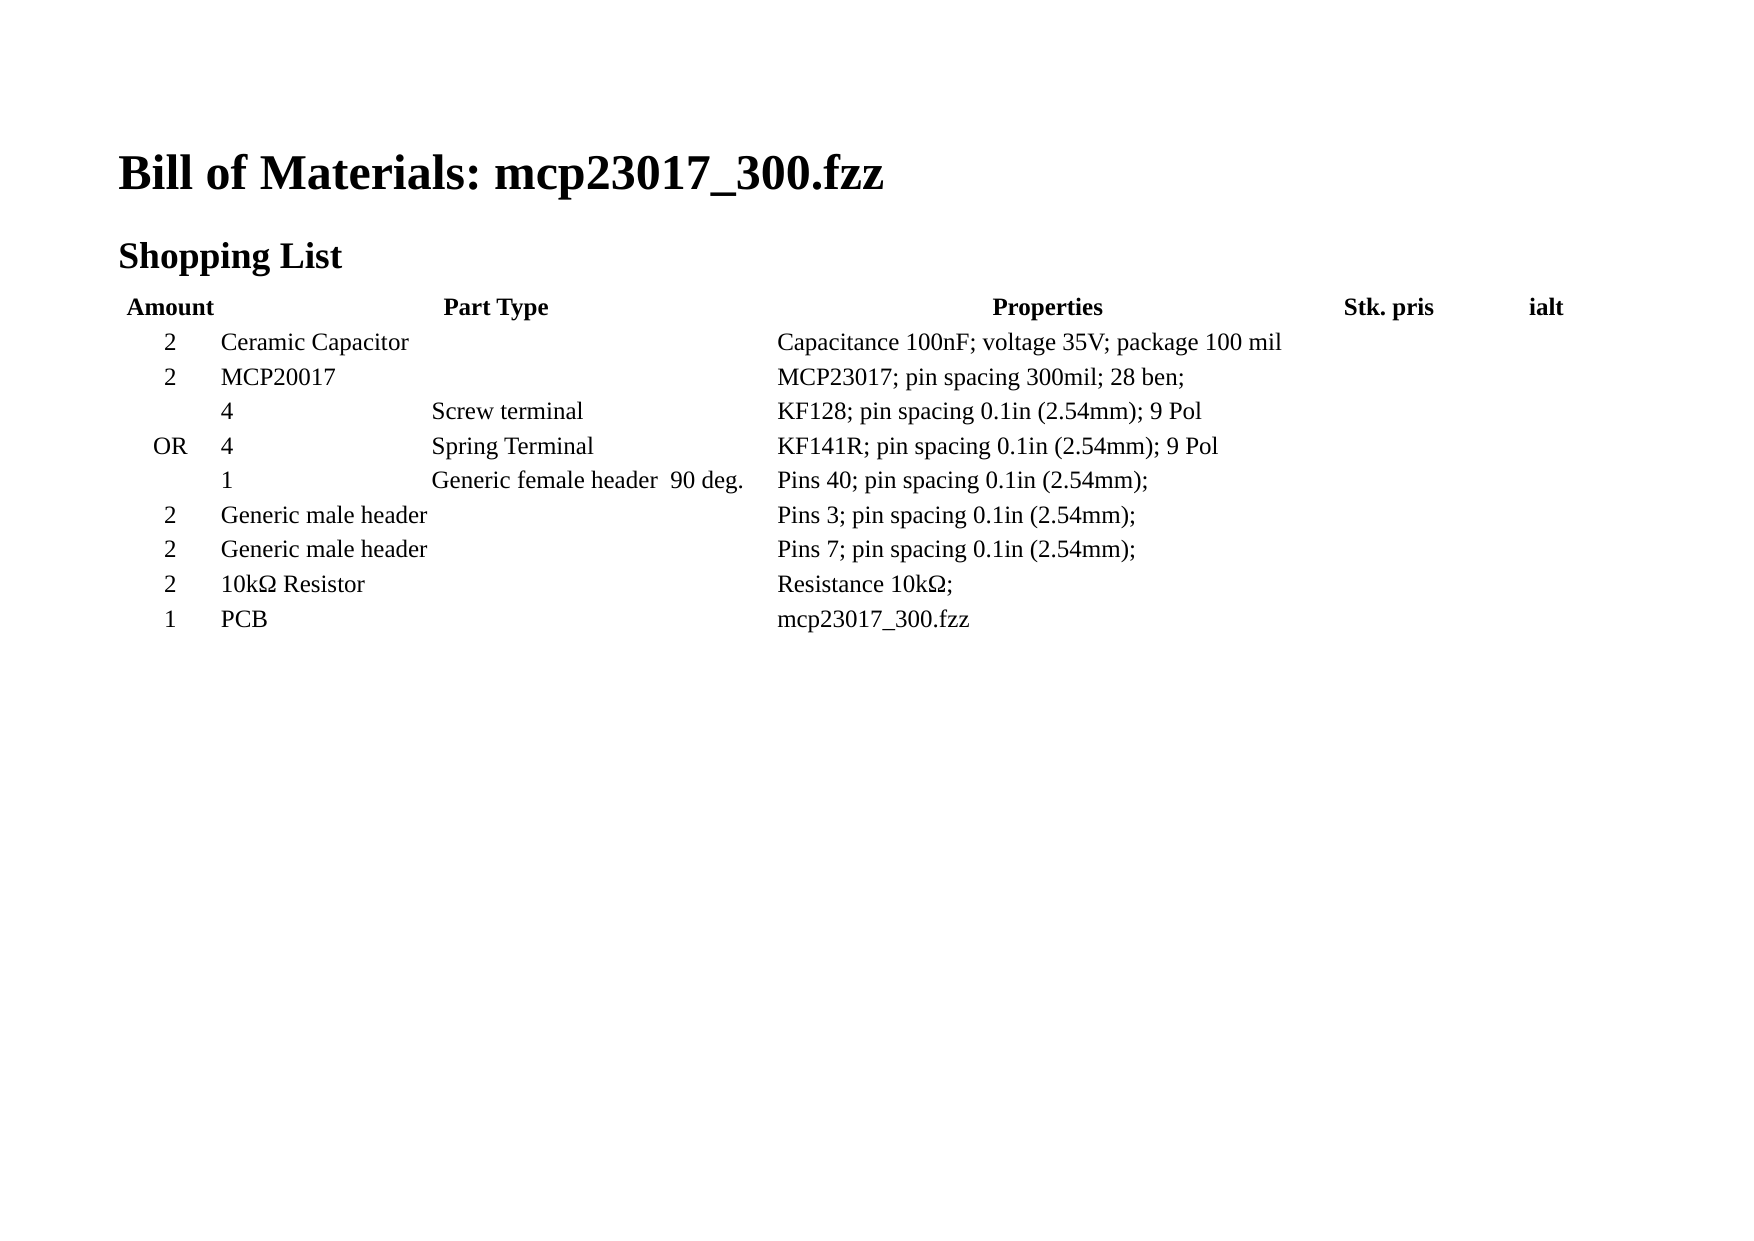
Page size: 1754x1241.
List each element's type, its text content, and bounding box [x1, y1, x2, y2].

table_cell [1321, 532, 1457, 566]
table_cell [1457, 497, 1636, 532]
table_cell 1 [218, 463, 428, 497]
table_cell [1321, 566, 1457, 601]
table_cell [1321, 428, 1457, 462]
table_cell 4 [218, 428, 428, 462]
table_header ialt [1457, 290, 1636, 324]
table_cell [1457, 428, 1636, 462]
table_cell 2 [123, 532, 218, 566]
table_cell 2 [123, 324, 218, 359]
table_cell MCP20017 [218, 359, 774, 393]
table_cell KF141R; pin spacing 0.1in (2.54mm); 9 Pol [774, 428, 1321, 462]
table_cell [1457, 393, 1636, 428]
table_cell [1457, 601, 1636, 635]
table_cell [1321, 324, 1457, 359]
table_cell Ceramic Capacitor [218, 324, 774, 359]
table_cell 2 [123, 566, 218, 601]
table_cell [1321, 463, 1457, 497]
table_cell Capacitance 100nF; voltage 35V; package 100 mil [774, 324, 1321, 359]
table_cell MCP23017; pin spacing 300mil; 28 ben; [774, 359, 1321, 393]
table_cell Screw terminal [429, 393, 774, 428]
table_cell [1457, 359, 1636, 393]
table_cell [1321, 497, 1457, 532]
table_cell Generic female header 90 deg. [429, 463, 774, 497]
table_cell 4 [218, 393, 428, 428]
table_header Part Type [218, 290, 774, 324]
table_cell PCB [218, 601, 774, 635]
subtitle Shopping List [118, 234, 1636, 277]
table_header Amount [123, 290, 218, 324]
table_cell [1321, 393, 1457, 428]
table_cell [1457, 532, 1636, 566]
table_cell OR [123, 393, 218, 497]
subtitle Bill of Materials: mcp23017_300.fzz [118, 143, 1636, 201]
table_cell Pins 3; pin spacing 0.1in (2.54mm); [774, 497, 1321, 532]
table_cell Spring Terminal [429, 428, 774, 462]
table_cell Generic male header [218, 497, 774, 532]
table_header Properties [774, 290, 1321, 324]
table_cell KF128; pin spacing 0.1in (2.54mm); 9 Pol [774, 393, 1321, 428]
table_cell [1457, 566, 1636, 601]
table_cell 2 [123, 359, 218, 393]
table_cell Pins 40; pin spacing 0.1in (2.54mm); [774, 463, 1321, 497]
table_cell mcp23017_300.fzz [774, 601, 1321, 635]
table_cell [1457, 463, 1636, 497]
table_cell Generic male header [218, 532, 774, 566]
table_cell 2 [123, 497, 218, 532]
table_cell Resistance 10kΩ; [774, 566, 1321, 601]
table_cell [1321, 601, 1457, 635]
table_header Stk. pris [1321, 290, 1457, 324]
table_cell [1457, 324, 1636, 359]
table_cell 1 [123, 601, 218, 635]
table_cell 10kΩ Resistor [218, 566, 774, 601]
table_cell Pins 7; pin spacing 0.1in (2.54mm); [774, 532, 1321, 566]
table_cell [1321, 359, 1457, 393]
